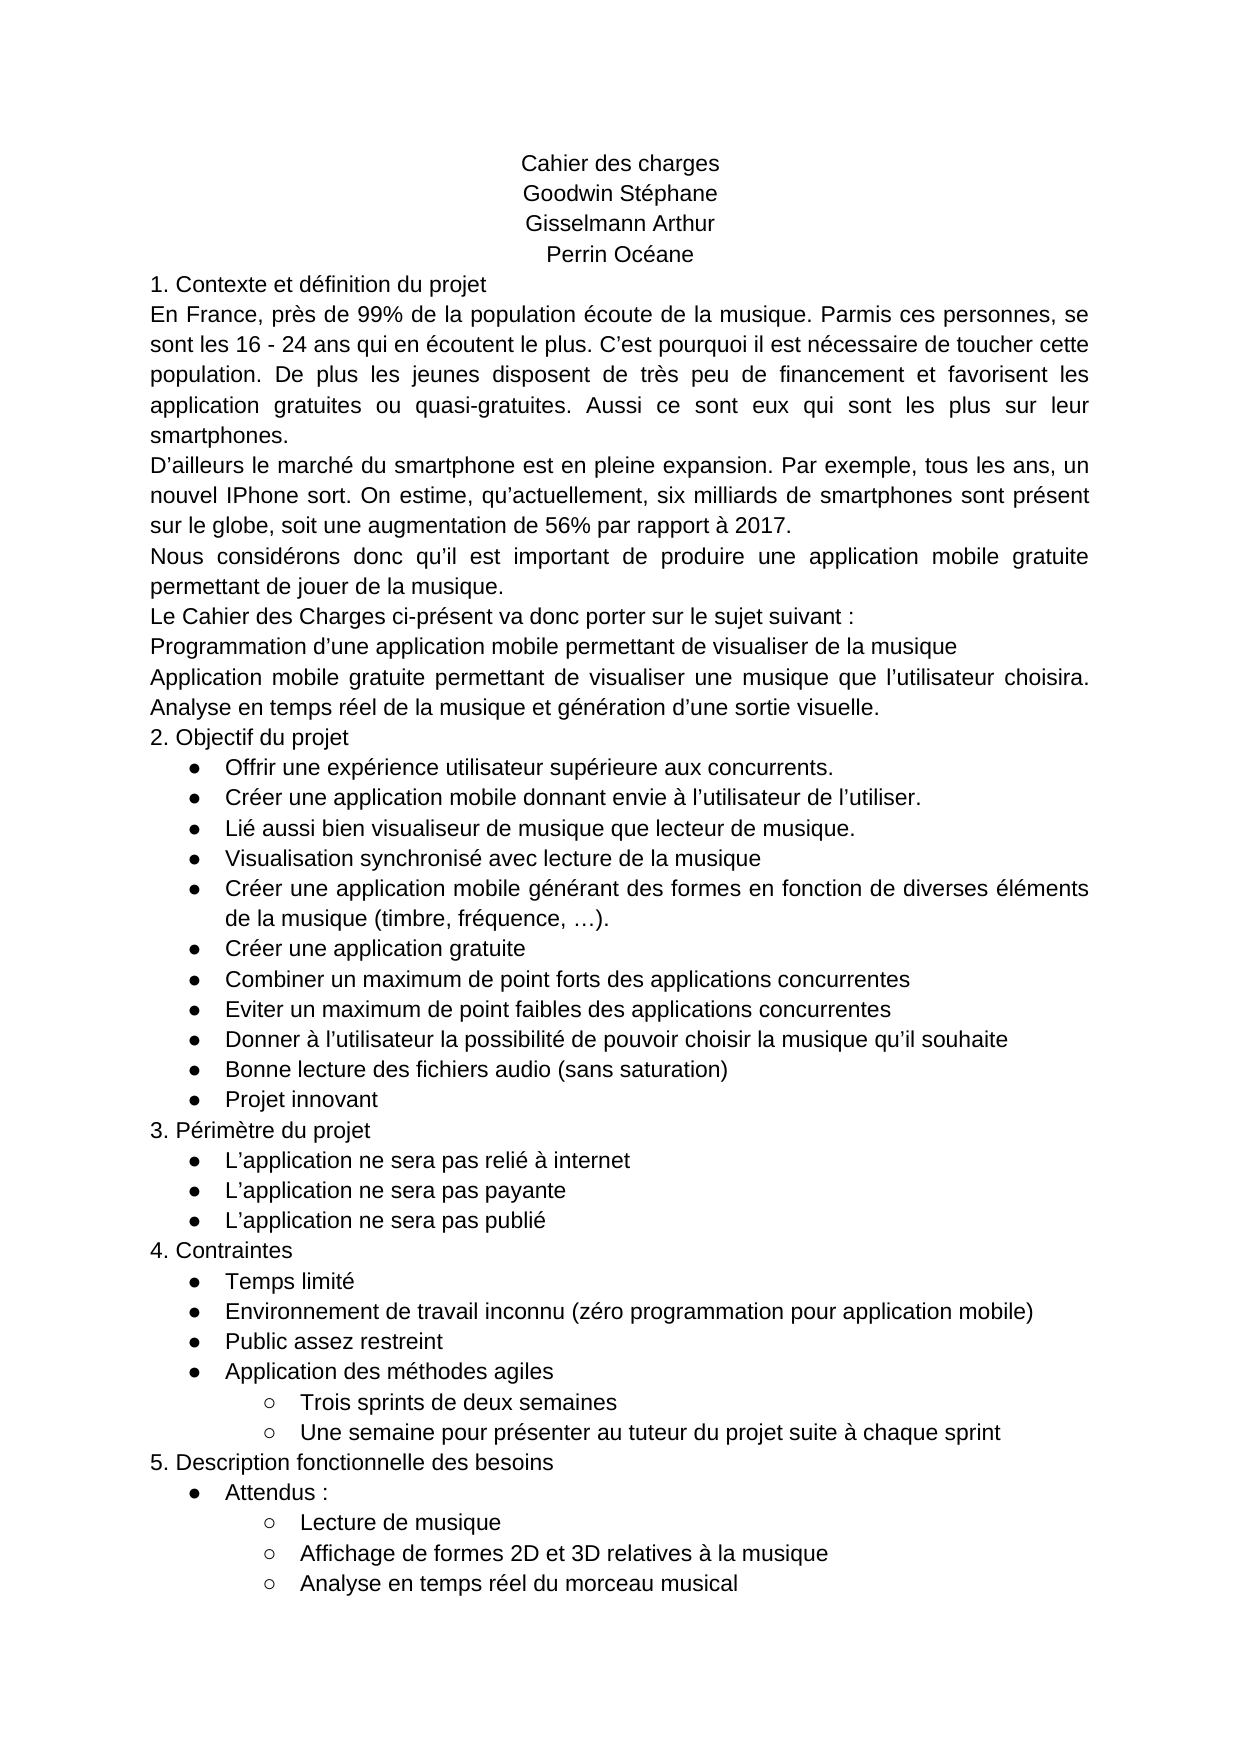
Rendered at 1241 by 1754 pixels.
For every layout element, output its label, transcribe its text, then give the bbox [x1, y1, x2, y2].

list Lié aussi bien visualiseur de musique que lecteur de musique. [187, 814, 1090, 841]
list L’application ne sera pas publié [187, 1207, 1090, 1234]
text Goodwin Stéphane [150, 180, 1090, 207]
list Créer une application mobile générant des formes en fonction de diverses éléments de la musique (timbre, fréquence, …). [187, 875, 1090, 932]
text 5. Description fonctionnelle des besoins [150, 1449, 1090, 1475]
list Trois sprints de deux semaines [262, 1388, 1090, 1415]
list Projet innovant [187, 1086, 1090, 1113]
text 1. Contexte et définition du projet [150, 271, 1090, 297]
text Nous considérons donc qu’il est important de produire une application mobile gratuite permettant de jouer de la musique. [150, 543, 1090, 599]
text En France, près de 99% de la population écoute de la musique. Parmis ces personnes, se sont les 16 - 24 ans qui en écoutent le plus. C’est pourquoi il est nécessaire de toucher cette population. De plus les jeunes disposent de très peu de financement et favorisent les application gratuites ou quasi-gratuites. Aussi ce sont eux qui sont les plus sur leur smartphones. [150, 301, 1090, 448]
text D’ailleurs le marché du smartphone est en pleine expansion. Par exemple, tous les ans, un nouvel IPhone sort. On estime, qu’actuellement, six milliards de smartphones sont présent sur le globe, soit une augmentation de 56% par rapport à 2017. [150, 452, 1090, 539]
text 4. Contraintes [150, 1237, 1090, 1264]
list Donner à l’utilisateur la possibilité de pouvoir choisir la musique qu’il souhaite [187, 1026, 1090, 1052]
list Analyse en temps réel du morceau musical [262, 1570, 1090, 1596]
list Eviter un maximum de point faibles des applications concurrentes [187, 996, 1090, 1022]
list Visualisation synchronisé avec lecture de la musique [187, 845, 1090, 871]
list Créer une application gratuite [187, 935, 1090, 962]
list Combiner un maximum de point forts des applications concurrentes [187, 966, 1090, 992]
list Créer une application mobile donnant envie à l’utilisateur de l’utiliser. [187, 784, 1090, 811]
text 2. Objectif du projet [150, 724, 1090, 750]
list Lecture de musique [262, 1509, 1090, 1536]
list Temps limité [187, 1268, 1090, 1294]
list Application des méthodes agiles [187, 1358, 1090, 1385]
list Attendus : [187, 1479, 1090, 1506]
list Une semaine pour présenter au tuteur du projet suite à chaque sprint [262, 1419, 1090, 1445]
text Programmation d’une application mobile permettant de visualiser de la musique [150, 633, 1090, 660]
list Environnement de travail inconnu (zéro programmation pour application mobile) [187, 1298, 1090, 1324]
text Le Cahier des Charges ci-présent va donc porter sur le sujet suivant : [150, 603, 1090, 629]
text 3. Périmètre du projet [150, 1117, 1090, 1143]
list L’application ne sera pas relié à internet [187, 1147, 1090, 1173]
text Cahier des charges [150, 150, 1090, 176]
list Offrir une expérience utilisateur supérieure aux concurrents. [187, 754, 1090, 781]
text Perrin Océane [150, 241, 1090, 267]
list Affichage de formes 2D et 3D relatives à la musique [262, 1539, 1090, 1566]
list Public assez restreint [187, 1328, 1090, 1354]
text Gisselmann Arthur [150, 210, 1090, 237]
list L’application ne sera pas payante [187, 1177, 1090, 1203]
text Application mobile gratuite permettant de visualiser une musique que l’utilisateur choisira. Analyse en temps réel de la musique et génération d’une sortie visuelle. [150, 663, 1090, 720]
list Bonne lecture des fichiers audio (sans saturation) [187, 1056, 1090, 1083]
